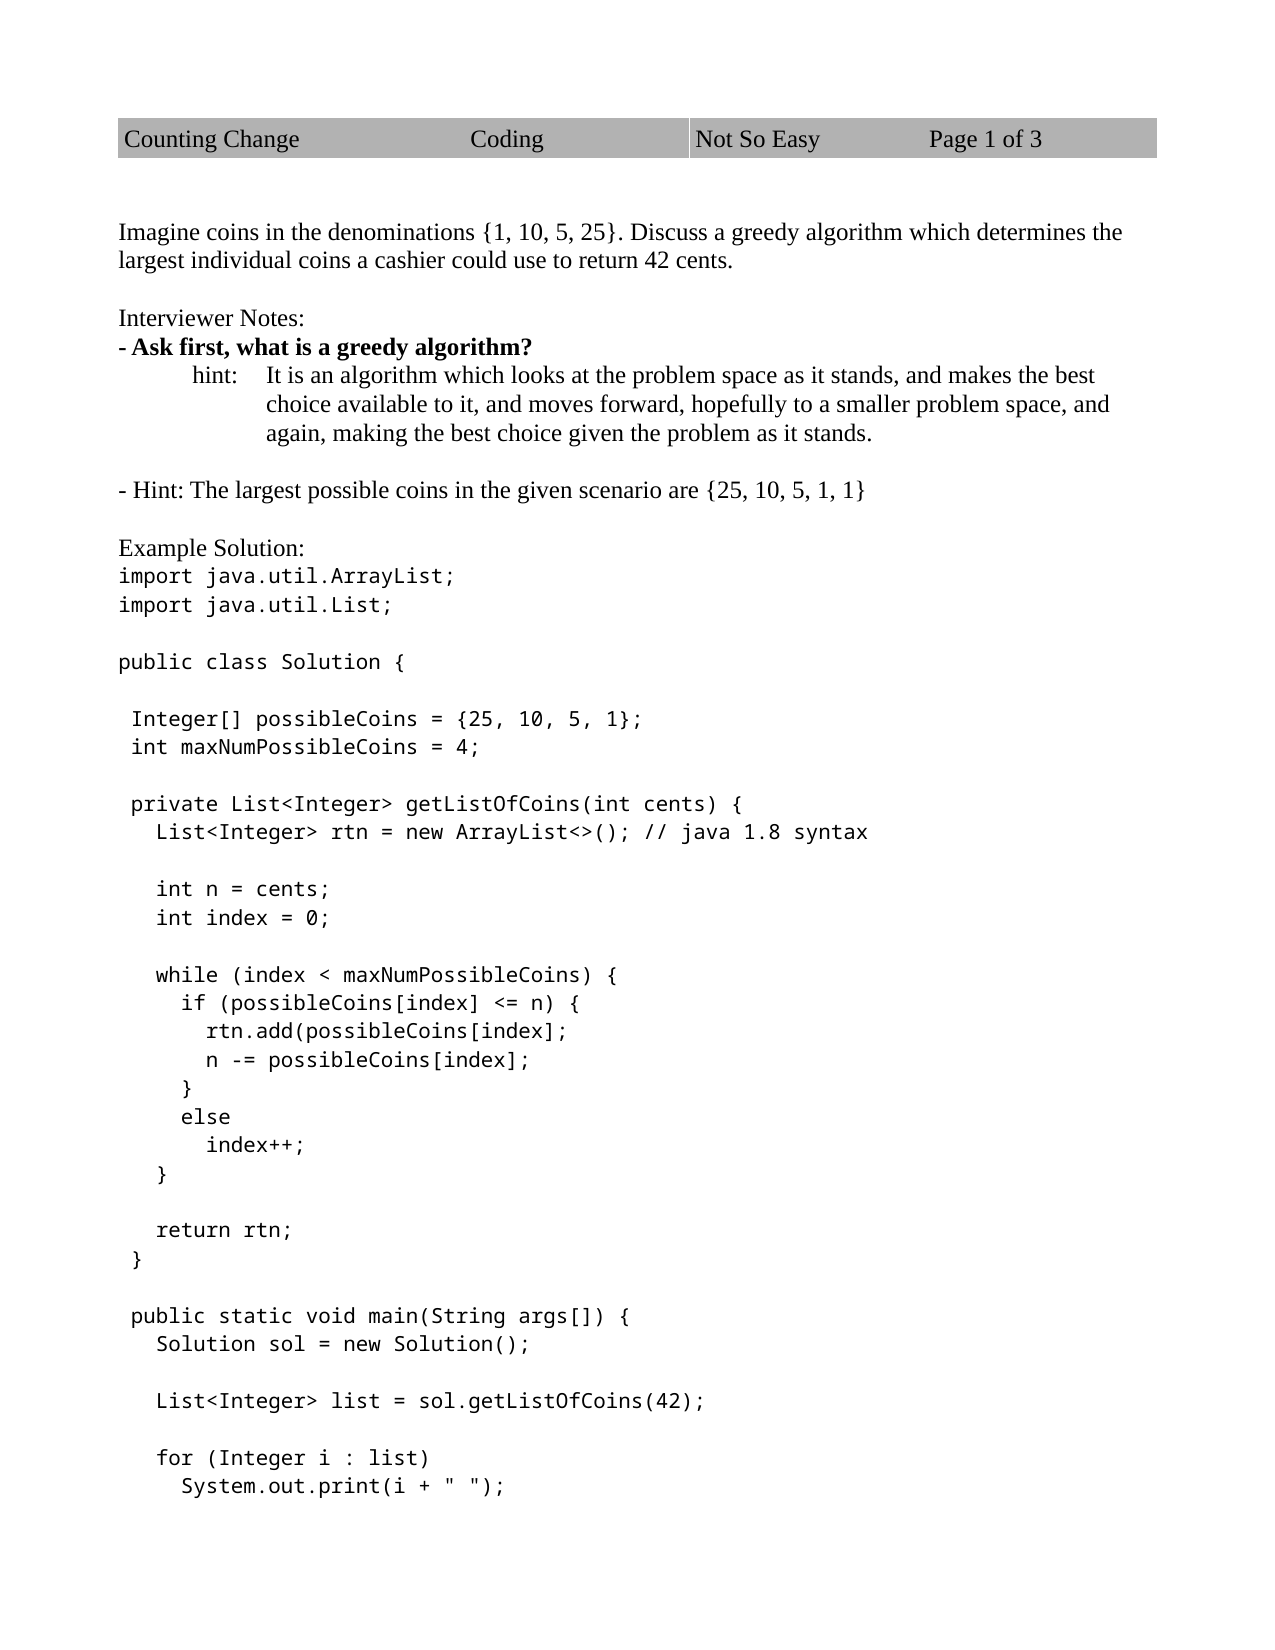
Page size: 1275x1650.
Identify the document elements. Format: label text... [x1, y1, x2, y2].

text Imagine coins in the denominations {1, 10, 5, 25}. Discuss a greedy algorithm which determines the largest individual coins a cashier could use to return 42 cents. Interviewer Notes: - Ask first, what is a greedy algorithm? hint: It is an algorithm which looks at the problem space as it stands, and makes the best choice available to it, and moves forward, hopefully to a smaller problem space, and again, making the best choice given the problem as it stands. [118, 217, 1157, 475]
text - Hint: The largest possible coins in the given scenario are {25, 10, 5, 1, 1} Example Solution: import java.util.ArrayList; import java.util.List; public class Solution { Integer[] possibleCoins = {25, 10, 5, 1}; int maxNumPossibleCoins = 4; private List<Integer> getListOfCoins(int cents) { List<Integer> rtn = new ArrayList<>(); // java 1.8 syntax int n = cents; int index = 0; while (index < maxNumPossibleCoins) { if (possibleCoins[index] <= n) { rtn.add(possibleCoins[index]; n -= possibleCoins[index]; } else index++; } return rtn; } public static void main(String args[]) { Solution sol = new Solution(); List<Integer> list = sol.getListOfCoins(42); for (Integer i : list) System.out.print(i + " "); [118, 475, 1157, 1529]
